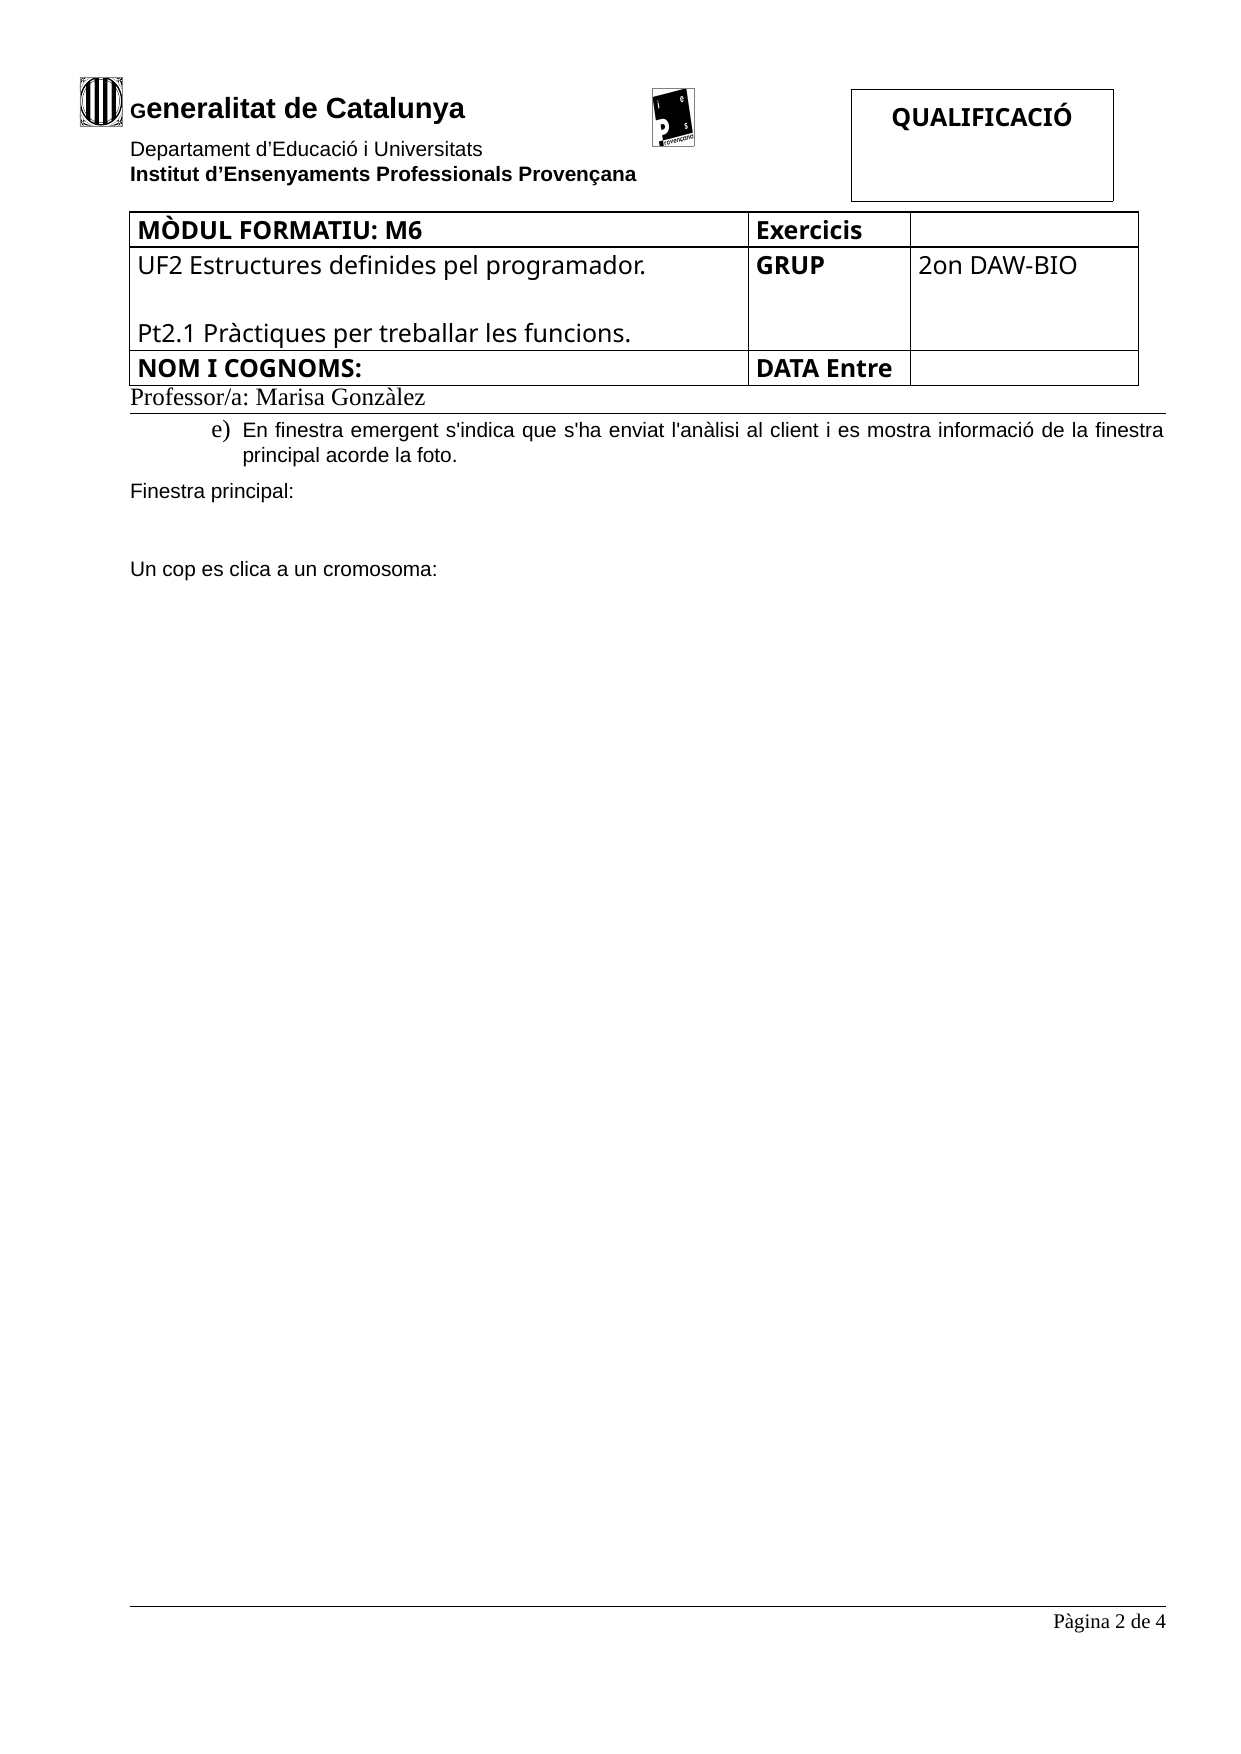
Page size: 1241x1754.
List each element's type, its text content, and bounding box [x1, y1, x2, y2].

list En finestra emergent s'indica que s'ha enviat l'anàlisi al client i es mostra informació de la finestra principal acorde la foto. [205, 414, 1166, 467]
text Finestra principal: [130, 479, 1166, 503]
text Un cop es clica a un cromosoma: [130, 557, 1166, 581]
